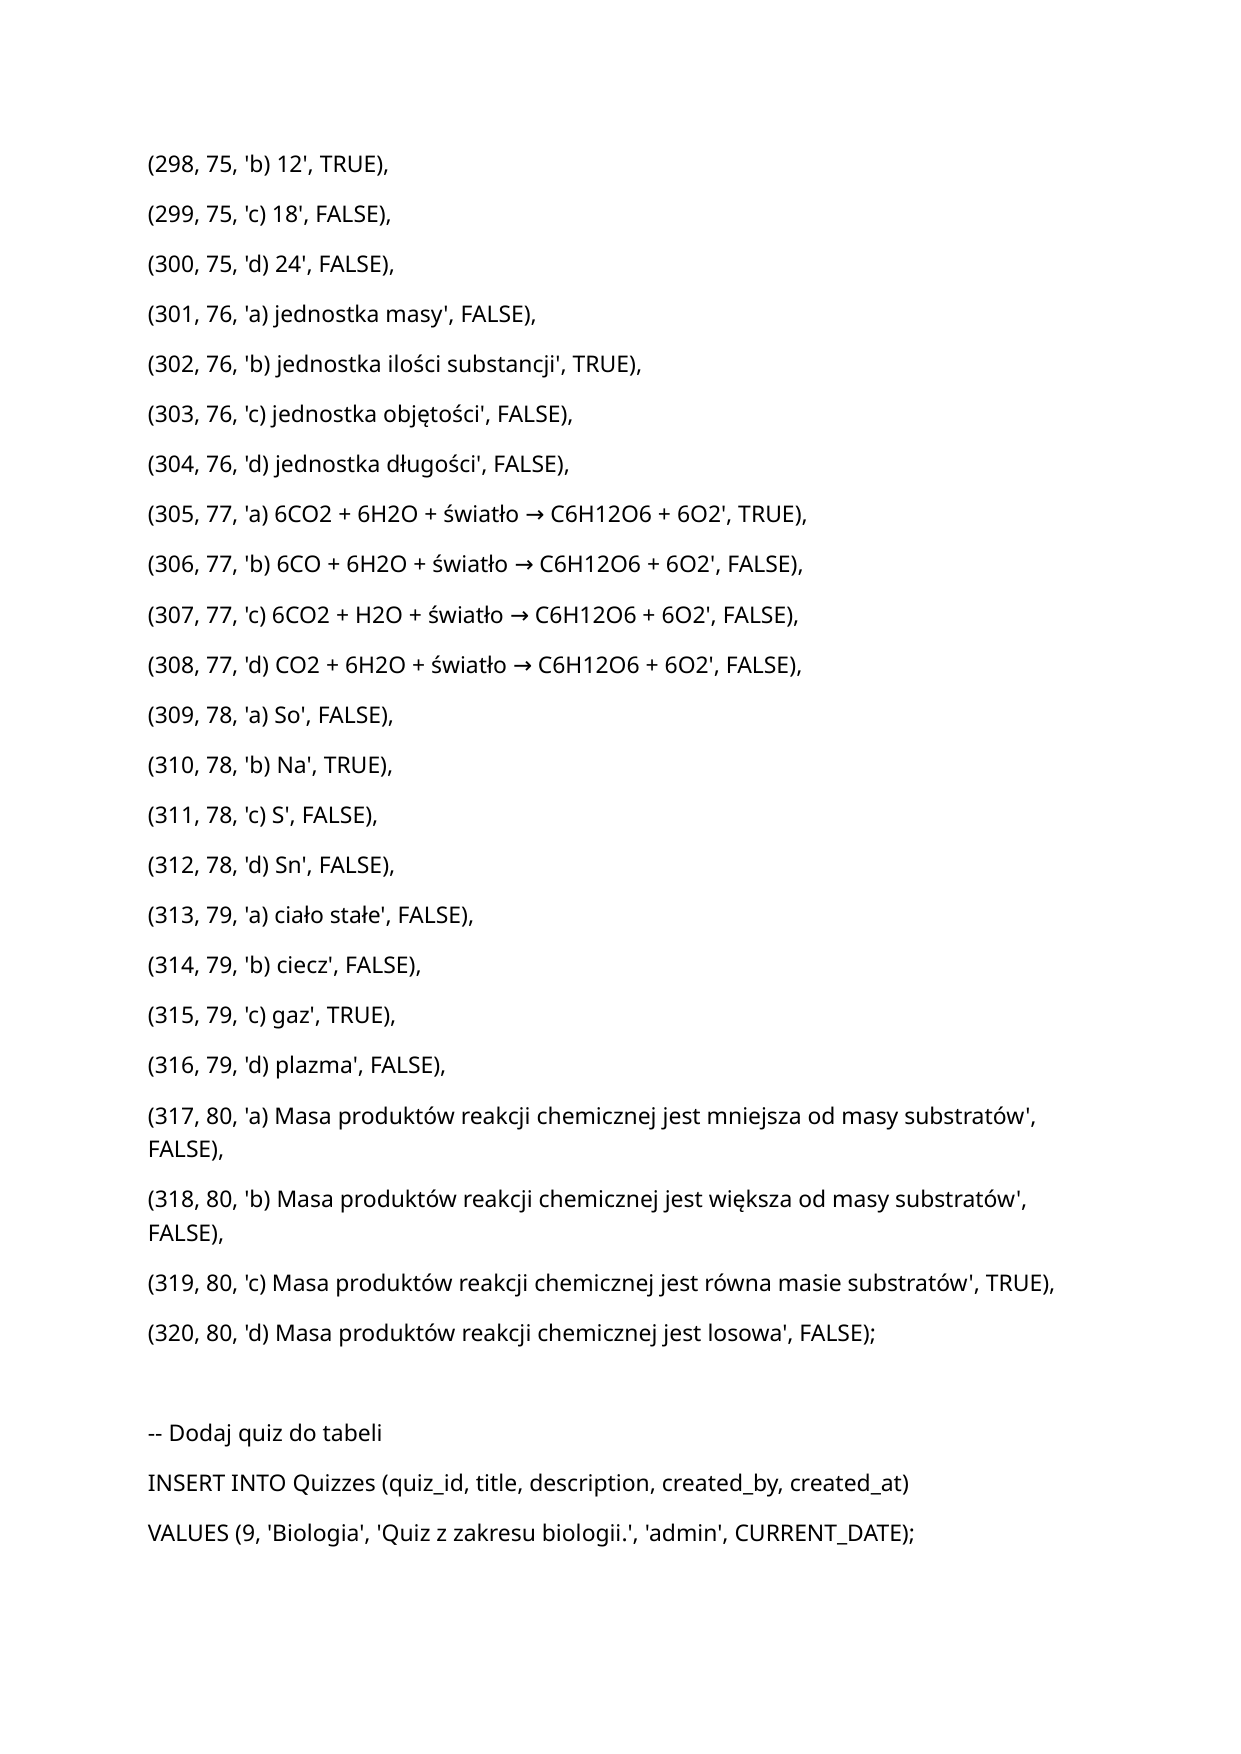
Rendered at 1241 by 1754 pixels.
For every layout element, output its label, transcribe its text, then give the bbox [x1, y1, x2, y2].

text (307, 77, 'c) 6CO2 + H2O + światło → C6H12O6 + 6O2', FALSE), [148, 598, 1093, 630]
text (315, 79, 'c) gaz', TRUE), [148, 999, 1093, 1031]
text (306, 77, 'b) 6CO + 6H2O + światło → C6H12O6 + 6O2', FALSE), [148, 548, 1093, 580]
text (302, 76, 'b) jednostka ilości substancji', TRUE), [148, 348, 1093, 379]
text (319, 80, 'c) Masa produktów reakcji chemicznej jest równa masie substratów', TRUE), [148, 1267, 1093, 1298]
text (300, 75, 'd) 24', FALSE), [148, 248, 1093, 279]
text (310, 78, 'b) Na', TRUE), [148, 749, 1093, 780]
text (312, 78, 'd) Sn', FALSE), [148, 849, 1093, 880]
text (299, 75, 'c) 18', FALSE), [148, 198, 1093, 229]
text -- Dodaj quiz do tabeli [148, 1417, 1093, 1448]
text (320, 80, 'd) Masa produktów reakcji chemicznej jest losowa', FALSE); [148, 1317, 1093, 1348]
text (311, 78, 'c) S', FALSE), [148, 799, 1093, 830]
text (308, 77, 'd) CO2 + 6H2O + światło → C6H12O6 + 6O2', FALSE), [148, 649, 1093, 680]
text (316, 79, 'd) plazma', FALSE), [148, 1049, 1093, 1081]
text (309, 78, 'a) So', FALSE), [148, 699, 1093, 730]
text (318, 80, 'b) Masa produktów reakcji chemicznej jest większa od masy substratów', FALSE), [148, 1183, 1093, 1248]
text (305, 77, 'a) 6CO2 + 6H2O + światło → C6H12O6 + 6O2', TRUE), [148, 498, 1093, 529]
text (313, 79, 'a) ciało stałe', FALSE), [148, 899, 1093, 930]
text VALUES (9, 'Biologia', 'Quiz z zakresu biologii.', 'admin', CURRENT_DATE); [148, 1517, 1093, 1548]
text (304, 76, 'd) jednostka długości', FALSE), [148, 448, 1093, 479]
text (317, 80, 'a) Masa produktów reakcji chemicznej jest mniejsza od masy substratów', FALSE), [148, 1099, 1093, 1164]
text (314, 79, 'b) ciecz', FALSE), [148, 949, 1093, 981]
text (298, 75, 'b) 12', TRUE), [148, 148, 1093, 179]
text (303, 76, 'c) jednostka objętości', FALSE), [148, 398, 1093, 429]
text INSERT INTO Quizzes (quiz_id, title, description, created_by, created_at) [148, 1467, 1093, 1498]
text (301, 76, 'a) jednostka masy', FALSE), [148, 298, 1093, 329]
